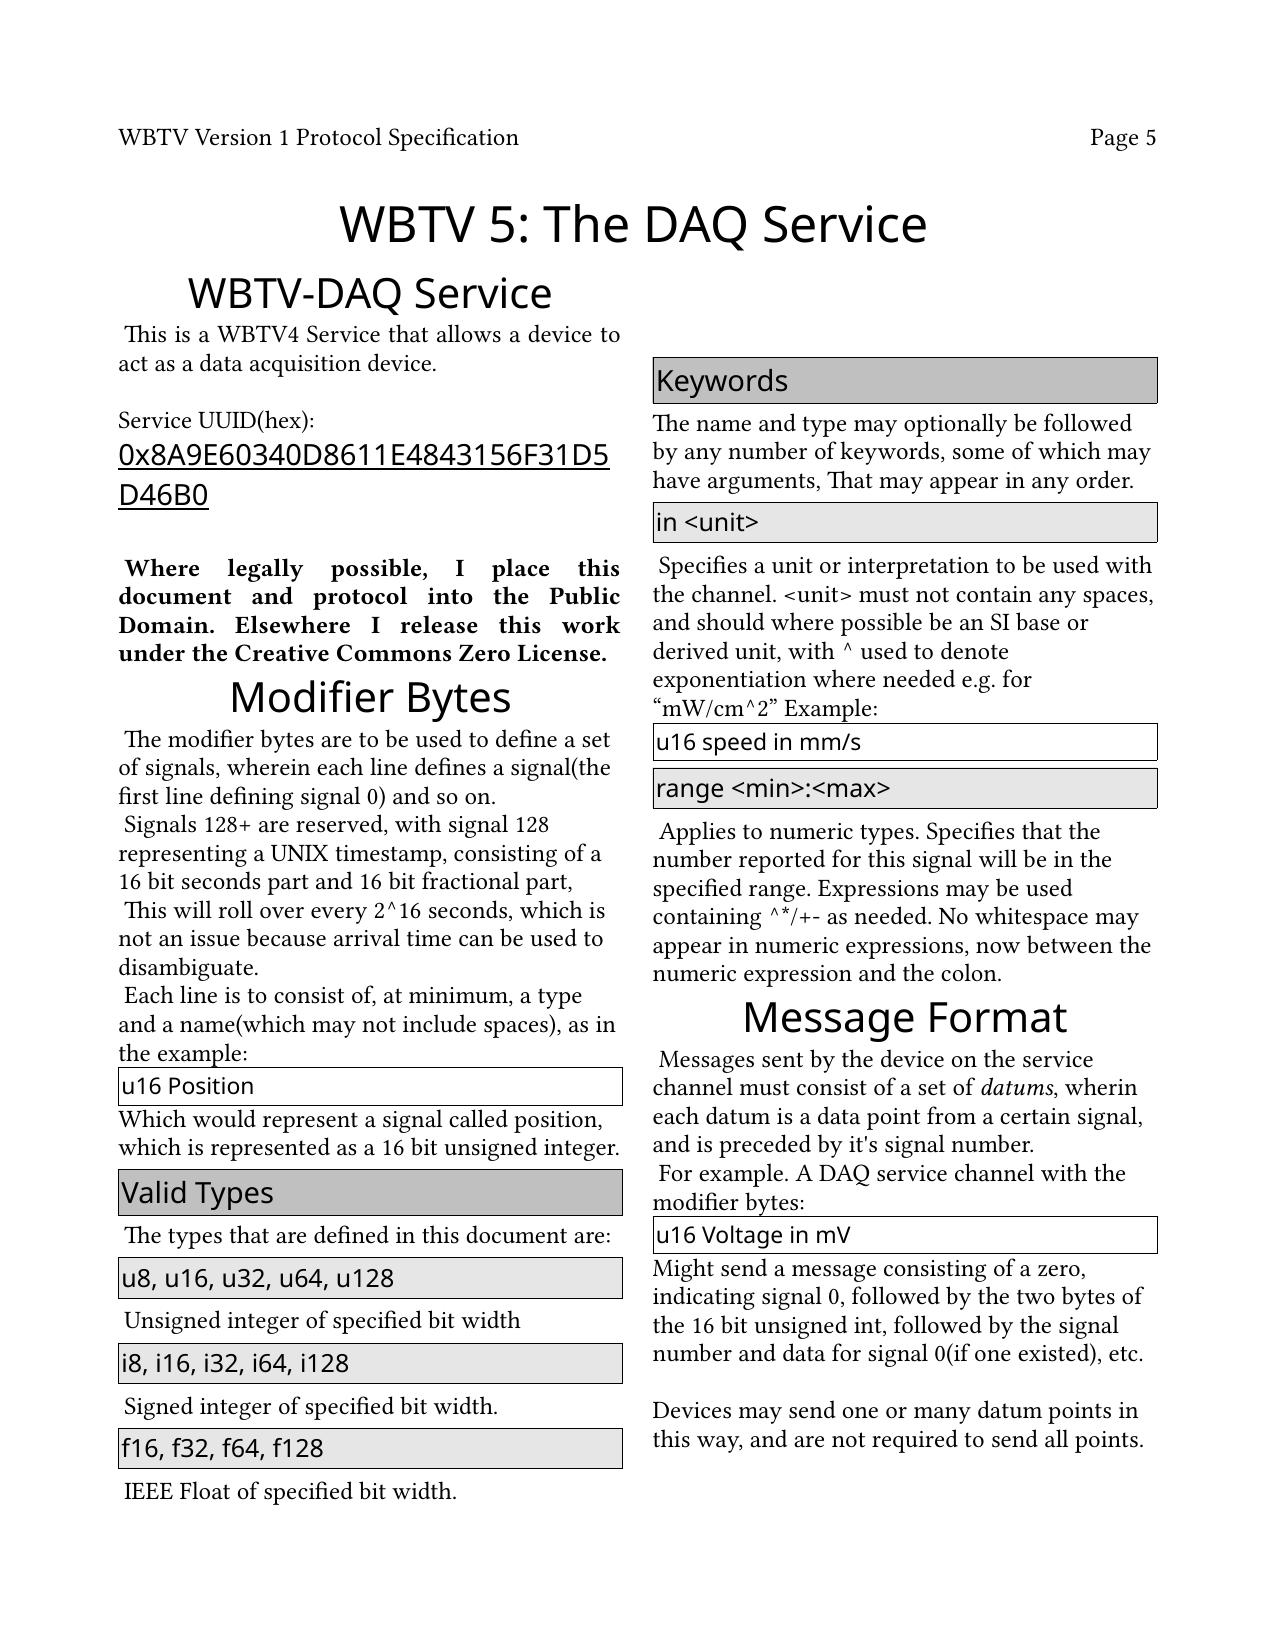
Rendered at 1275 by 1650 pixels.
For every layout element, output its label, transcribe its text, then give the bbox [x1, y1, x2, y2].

subtitle Keywords [654, 358, 1157, 403]
text IEEE Float of specified bit width. [118, 1477, 621, 1506]
text The modifier bytes are to be used to define a set of signals, wherein each line defines a signal(the first line defining signal 0) and so on. [118, 725, 621, 810]
text For example. A DAQ service channel with the modifier bytes: [652, 1159, 1155, 1216]
subtitle u8, u16, u32, u64, u128 [119, 1258, 622, 1298]
text Applies to numeric types. Specifies that the number reported for this signal will be in the specified range. Expressions may be used containing ^*/+- as needed. No whitespace may appear in numeric expressions, now between the numeric expression and the colon. [652, 817, 1155, 988]
text Devices may send one or many datum points in this way, and are not required to send all points. [652, 1396, 1157, 1453]
subtitle u16 Position [119, 1068, 622, 1105]
subtitle Message Format [652, 988, 1157, 1045]
text This will roll over every 2^16 seconds, which is not an issue because arrival time can be used to disambiguate. [118, 896, 621, 982]
subtitle i8, i16, i32, i64, i128 [119, 1344, 622, 1383]
subtitle [118, 178, 622, 189]
subtitle range <min>:<max> [654, 769, 1157, 808]
subtitle Valid Types [119, 1170, 622, 1215]
text The types that are defined in this document are: [118, 1221, 621, 1250]
text Signals 128+ are reserved, with signal 128 representing a UNIX timestamp, consisting of a 16 bit seconds part and 16 bit fractional part, [118, 810, 621, 896]
subtitle u16 speed in mm/s [654, 724, 1157, 760]
text Might send a message consisting of a zero, indicating signal 0, followed by the two bytes of the 16 bit unsigned int, followed by the signal number and data for signal 0(if one existed), etc. [652, 1253, 1157, 1368]
text Signed integer of specified bit width. [118, 1392, 621, 1420]
text Specifies a unit or interpretation to be used with the channel. <unit> must not contain any spaces, and should where possible be an SI base or derived unit, with ^ used to denote exponentiation where needed e.g. for “mW/cm^2” Example: [652, 551, 1155, 722]
text Service UUID(hex): 0x8A9E60340D8611E4843156F31D5D46B0 [118, 406, 621, 514]
subtitle in <unit> [654, 503, 1157, 542]
subtitle WBTV-DAQ Service [108, 257, 1160, 321]
text The name and type may optionally be followed by any number of keywords, some of which may have arguments, That may appear in any order. [652, 409, 1157, 494]
text Unsigned integer of specified bit width [118, 1307, 621, 1335]
text Each line is to consist of, at minimum, a type and a name(which may not include spaces), as in the example: [118, 982, 621, 1067]
subtitle Modifier Bytes [118, 668, 622, 725]
subtitle f16, f32, f64, f128 [119, 1429, 622, 1468]
subtitle WBTV 5: The DAQ Service [108, 189, 1160, 257]
text This is a WBTV4 Service that allows a device to act as a data acquisition device. [118, 321, 621, 378]
text Which would represent a signal called position, which is represented as a 16 bit unsigned integer. [118, 1106, 622, 1162]
subtitle u16 Voltage in mV [654, 1217, 1157, 1253]
text Messages sent by the device on the service channel must consist of a set of datums, wherin each datum is a data point from a certain signal, and is preceded by it's signal number. [652, 1045, 1155, 1159]
text Where legally possible, I place this document and protocol into the Public Domain. Elsewhere I release this work under the Creative Commons Zero License. [118, 554, 621, 668]
